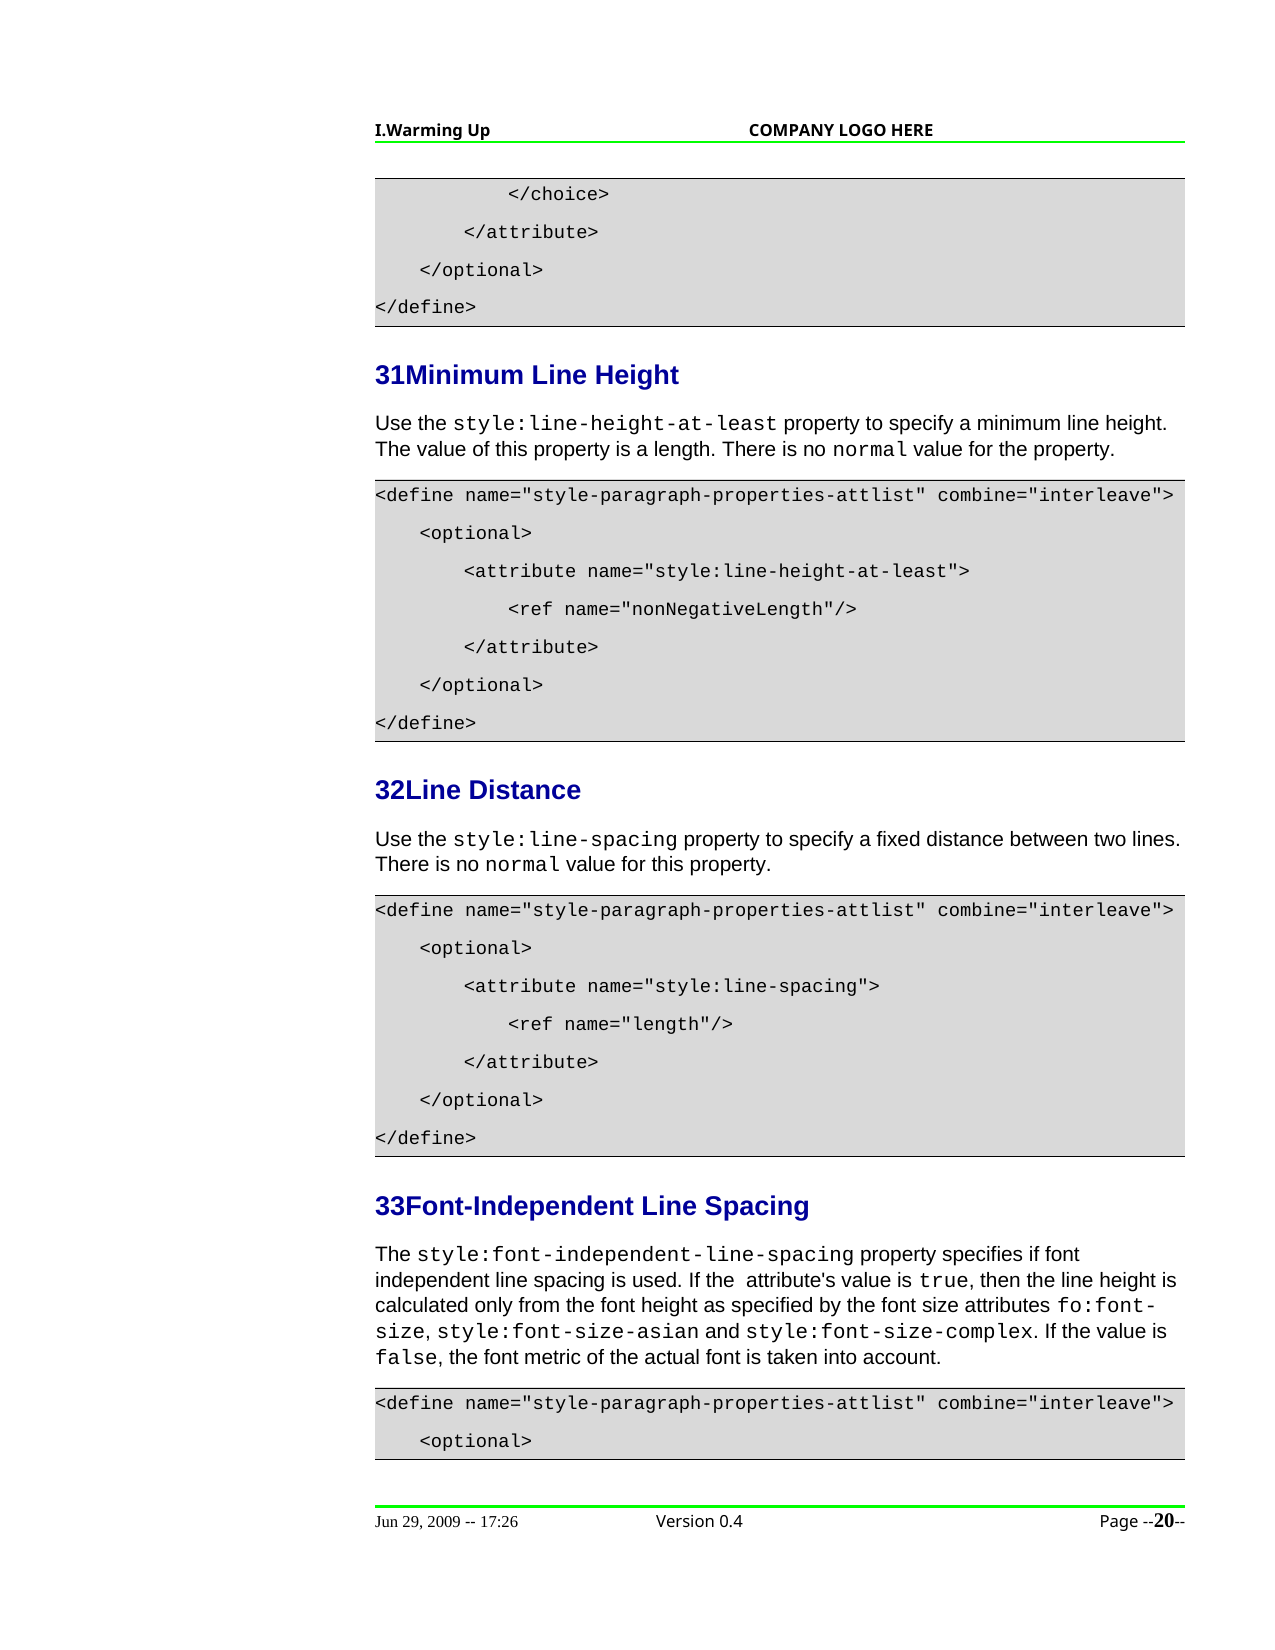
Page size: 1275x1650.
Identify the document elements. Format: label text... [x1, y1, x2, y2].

text <attribute name="style:line-spacing"> [375, 971, 1185, 998]
subtitle Minimum Line Height [375, 359, 1185, 390]
text <ref name="nonNegativeLength"/> [375, 593, 1185, 621]
text </optional> [375, 1084, 1185, 1112]
text </define> [375, 292, 1185, 326]
text <define name="style-paragraph-properties-attlist" combine="interleave"> [375, 481, 1185, 507]
text </attribute> [375, 631, 1185, 659]
text <define name="style-paragraph-properties-attlist" combine="interleave"> [375, 896, 1185, 922]
text </optional> [375, 254, 1185, 282]
text <ref name="length"/> [375, 1008, 1185, 1036]
text </attribute> [375, 216, 1185, 244]
subtitle Line Distance [375, 774, 1185, 806]
text <define name="style-paragraph-properties-attlist" combine="interleave"> [375, 1389, 1185, 1415]
text Use the style:line-spacing property to specify a fixed distance between two lines. There is no normal value for this property. [375, 826, 1185, 878]
text </define> [375, 1122, 1185, 1156]
subtitle Font-Independent Line Spacing [375, 1189, 1185, 1221]
text </choice> [375, 179, 1185, 206]
text <optional> [375, 1425, 1185, 1459]
text <optional> [375, 517, 1185, 545]
text <attribute name="style:line-height-at-least"> [375, 555, 1185, 583]
text </optional> [375, 669, 1185, 697]
text Use the style:line-height-at-least property to specify a minimum line height. The value of this property is a length. There is no normal value for the property. [375, 411, 1185, 463]
text </define> [375, 707, 1185, 741]
text <optional> [375, 933, 1185, 960]
text </attribute> [375, 1046, 1185, 1074]
text The style:font-independent-line-spacing property specifies if font independent line spacing is used. If the attribute's value is true, then the line height is calculated only from the font height as specified by the font size attributes fo:font-size, style:font-size-asian and style:font-size-complex. If the value is false, the font metric of the actual font is taken into account. [375, 1242, 1185, 1371]
